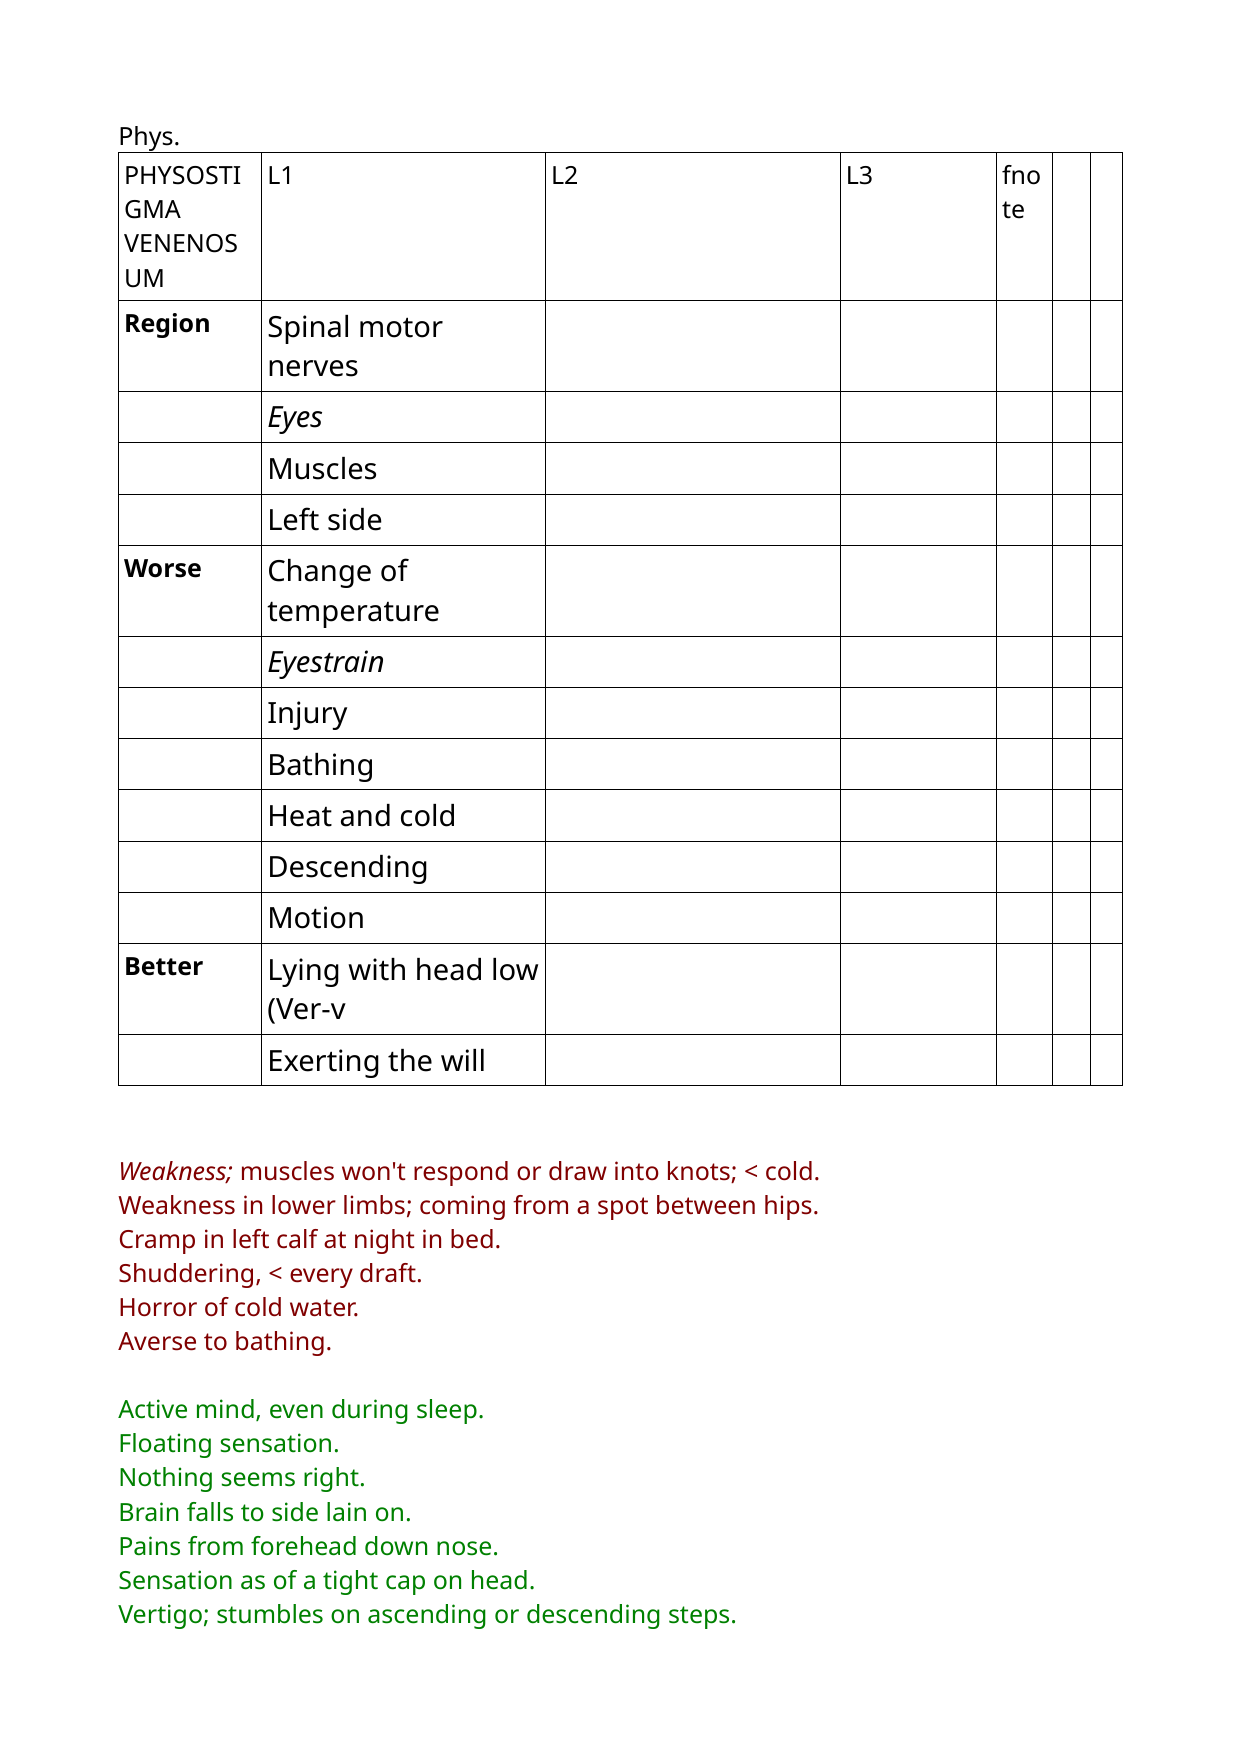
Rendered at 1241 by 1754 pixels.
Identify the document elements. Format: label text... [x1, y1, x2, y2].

text Sensation as of a tight cap on head. [118, 1562, 1122, 1596]
table_cell [119, 688, 261, 738]
table_cell [997, 637, 1052, 687]
table_cell [1091, 392, 1122, 442]
table_cell Change of temperature [262, 546, 545, 636]
text Vertigo; stumbles on ascending or descending steps. [118, 1596, 1122, 1630]
table_cell [1053, 790, 1090, 841]
table_cell [997, 842, 1052, 892]
table_cell [841, 495, 996, 545]
table_cell [997, 301, 1052, 391]
table_cell [997, 546, 1052, 636]
table_cell [1053, 842, 1090, 892]
table_cell [546, 301, 840, 391]
table_cell [546, 637, 840, 687]
table_cell [1053, 893, 1090, 943]
text Cramp in left calf at night in bed. [118, 1222, 1122, 1256]
table_cell [119, 392, 261, 442]
table_cell [1053, 392, 1090, 442]
table_cell [1053, 637, 1090, 687]
table_cell [997, 944, 1052, 1034]
text Nothing seems right. [118, 1460, 1122, 1494]
table_cell [841, 790, 996, 841]
table_cell [1091, 637, 1122, 687]
table_cell [119, 790, 261, 841]
table_cell [1053, 495, 1090, 545]
text Weakness in lower limbs; coming from a spot between hips. [118, 1188, 1122, 1222]
table_cell [119, 637, 261, 687]
table_header [1091, 153, 1122, 300]
table_cell [1091, 790, 1122, 841]
table_cell [1053, 944, 1090, 1034]
table_header L3 [841, 153, 996, 300]
table_cell [997, 495, 1052, 545]
table_cell [119, 1035, 261, 1085]
table_header [1053, 153, 1090, 300]
table_cell [546, 443, 840, 493]
table_cell [841, 301, 996, 391]
table_cell Eyestrain [262, 637, 545, 687]
table_cell [1091, 739, 1122, 789]
table_cell [1053, 301, 1090, 391]
table_cell [997, 1035, 1052, 1085]
table_cell [119, 842, 261, 892]
table_cell [1091, 893, 1122, 943]
table_cell [841, 392, 996, 442]
table_cell Descending [262, 842, 545, 892]
table_cell [546, 842, 840, 892]
table_cell [546, 893, 840, 943]
table_cell Muscles [262, 443, 545, 493]
table_cell [997, 893, 1052, 943]
text Shuddering, < every draft. [118, 1256, 1122, 1290]
text Pains from forehead down nose. [118, 1528, 1122, 1562]
table_cell [1053, 443, 1090, 493]
table_cell [1053, 739, 1090, 789]
table_cell [1091, 842, 1122, 892]
table_cell [546, 790, 840, 841]
table_cell [997, 688, 1052, 738]
table_cell [841, 842, 996, 892]
table_cell [841, 443, 996, 493]
table_header L1 [262, 153, 545, 300]
table_cell Bathing [262, 739, 545, 789]
text Averse to bathing. [118, 1324, 1122, 1358]
text Brain falls to side lain on. [118, 1494, 1122, 1528]
table_cell Eyes [262, 392, 545, 442]
table_cell [841, 893, 996, 943]
table_cell [546, 1035, 840, 1085]
table_cell [119, 495, 261, 545]
table_cell [1053, 546, 1090, 636]
text Weakness; muscles won't respond or draw into knots; < cold. [118, 1153, 1122, 1188]
table_cell Left side [262, 495, 545, 545]
table_cell Spinal motor nerves [262, 301, 545, 391]
table_cell [841, 637, 996, 687]
table_cell [997, 392, 1052, 442]
table_cell [119, 739, 261, 789]
table_cell Worse [119, 546, 261, 636]
table_cell [119, 443, 261, 493]
text Floating sensation. [118, 1426, 1122, 1460]
table_cell [546, 495, 840, 545]
table_cell [841, 739, 996, 789]
table_cell [546, 944, 840, 1034]
table_cell [546, 546, 840, 636]
table_cell [1091, 495, 1122, 545]
table_cell [1091, 301, 1122, 391]
table_cell [546, 392, 840, 442]
table_cell Exerting the will [262, 1035, 545, 1085]
table_cell [1091, 546, 1122, 636]
table_cell [841, 944, 996, 1034]
table_cell Motion [262, 893, 545, 943]
text Horror of cold water. [118, 1290, 1122, 1324]
table_cell [997, 443, 1052, 493]
table_cell [1091, 443, 1122, 493]
table_cell Region [119, 301, 261, 391]
table_cell [1053, 688, 1090, 738]
table_cell [1053, 1035, 1090, 1085]
table_cell [997, 790, 1052, 841]
table_cell Lying with head low (Ver-v [262, 944, 545, 1034]
table_cell Heat and cold [262, 790, 545, 841]
table_cell [1091, 944, 1122, 1034]
text Active mind, even during sleep. [118, 1392, 1122, 1426]
table_cell [1091, 1035, 1122, 1085]
table_header fnote [997, 153, 1052, 300]
table_cell [119, 893, 261, 943]
table_cell [546, 739, 840, 789]
table_cell [1091, 688, 1122, 738]
table_cell Better [119, 944, 261, 1034]
table_cell [841, 1035, 996, 1085]
table_header PHYSOSTIGMA VENENOSUM [119, 153, 261, 300]
table_cell Injury [262, 688, 545, 738]
table_cell [997, 739, 1052, 789]
text Phys. [118, 118, 1122, 152]
table_cell [546, 688, 840, 738]
table_cell [841, 546, 996, 636]
table_cell [841, 688, 996, 738]
table_header L2 [546, 153, 840, 300]
